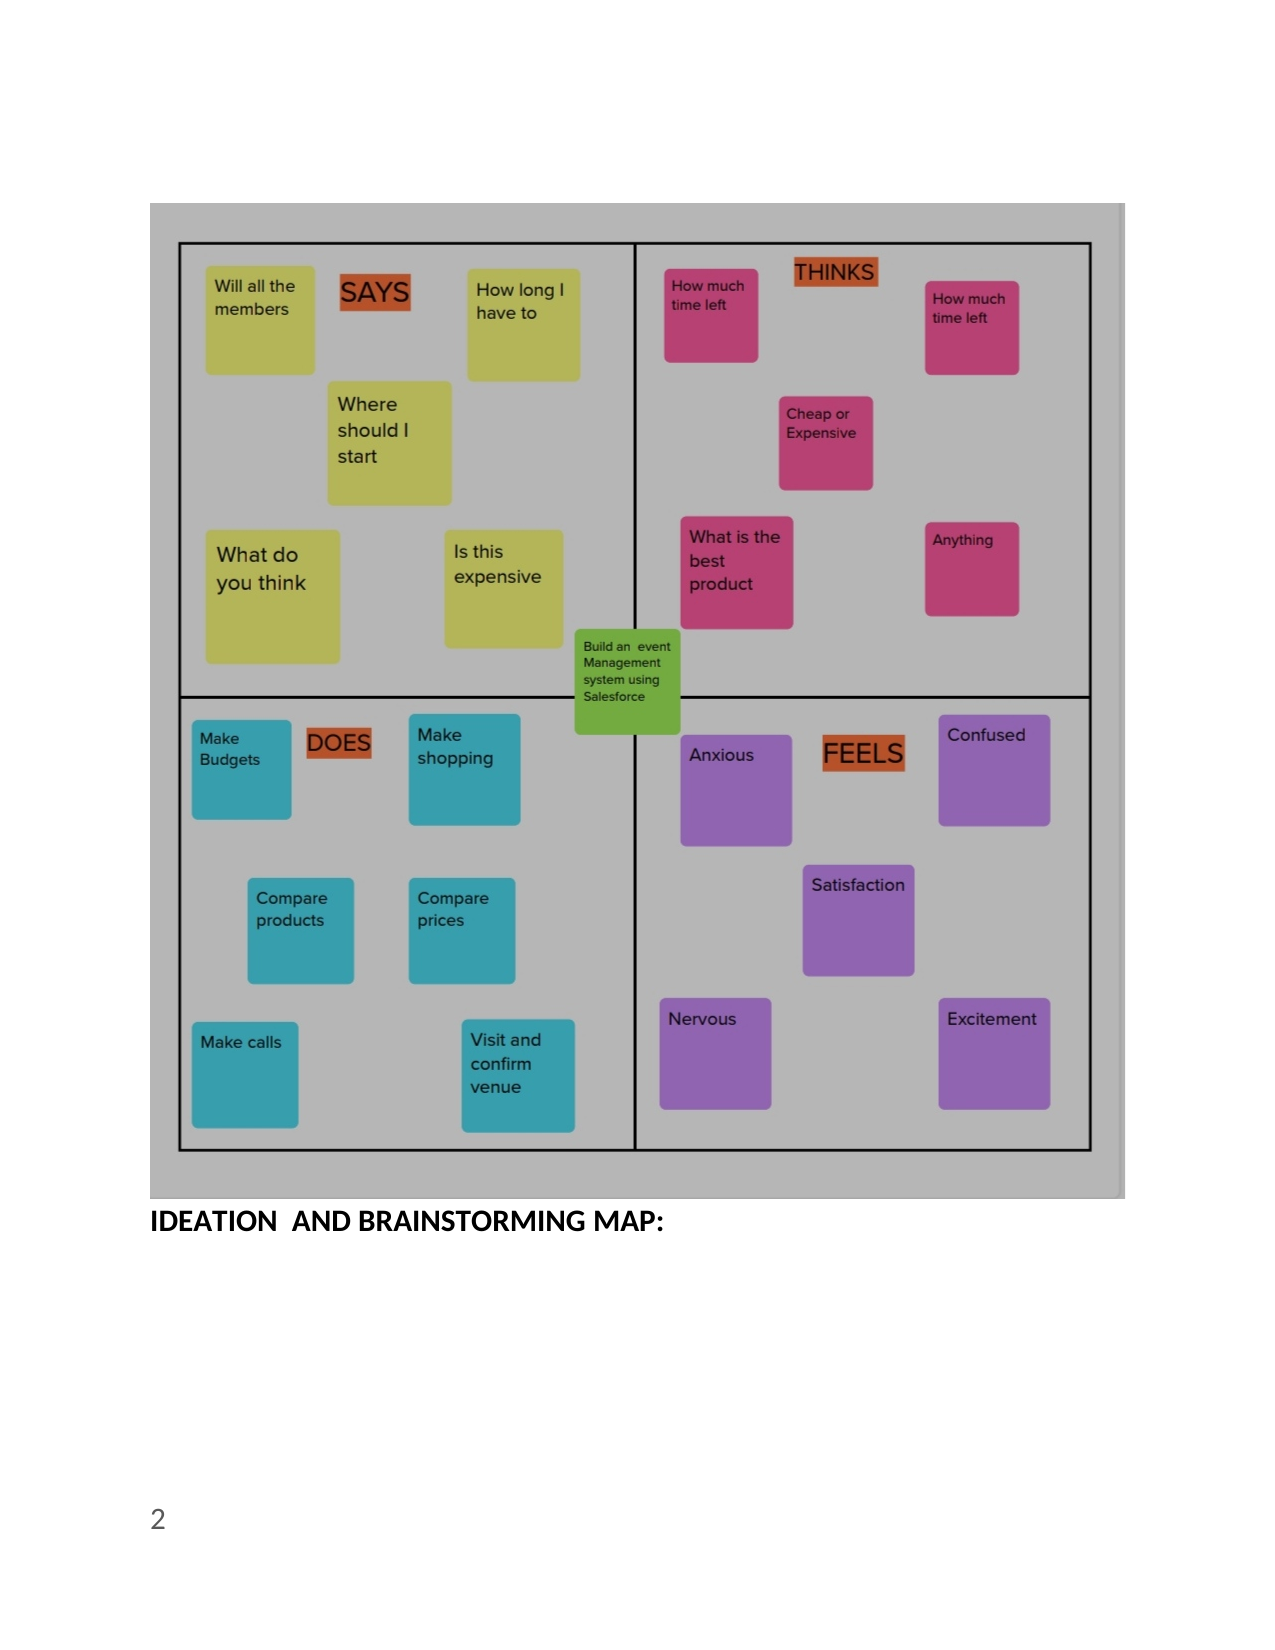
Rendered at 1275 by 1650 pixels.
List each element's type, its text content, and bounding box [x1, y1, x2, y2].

list IDEATION AND BRAINSTORMING MAP: [150, 1199, 1125, 1239]
